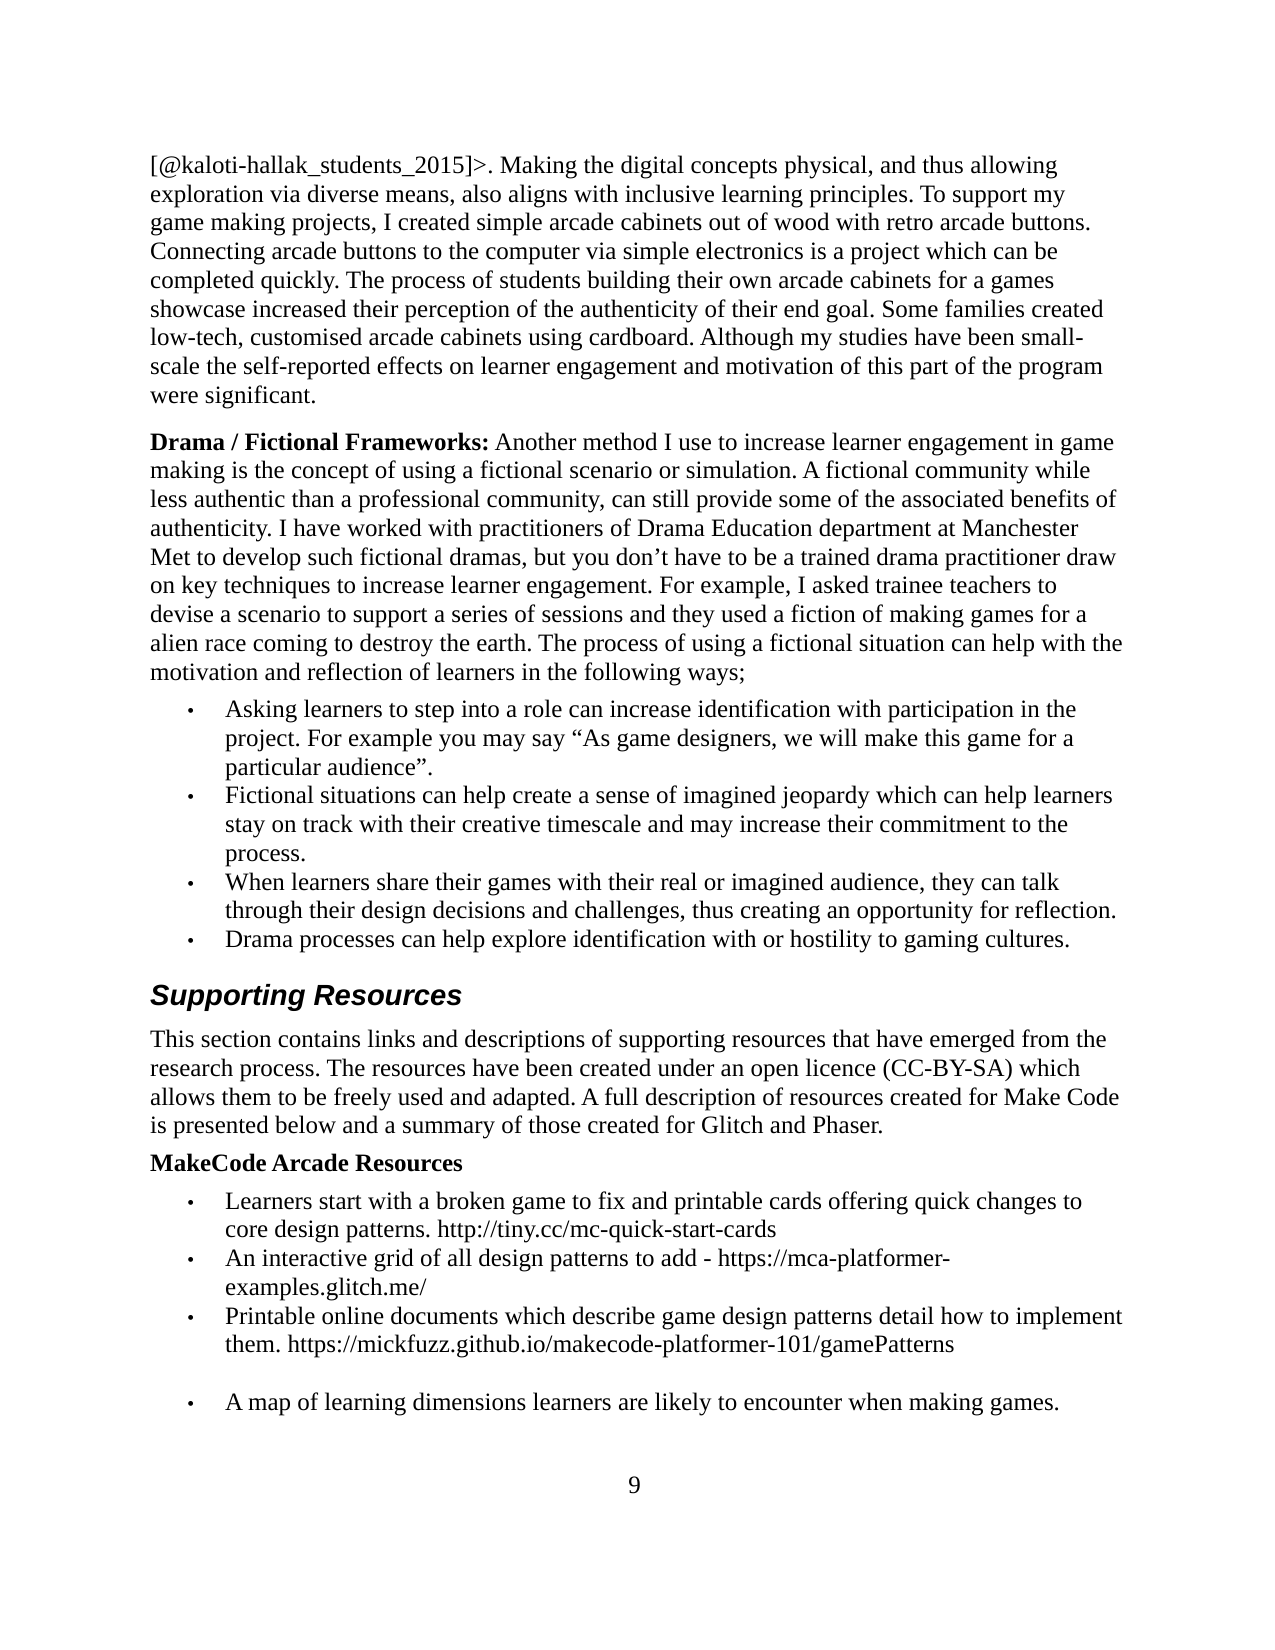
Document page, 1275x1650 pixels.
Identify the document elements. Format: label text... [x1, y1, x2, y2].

subtitle Supporting Resources [150, 978, 1125, 1012]
list A map of learning dimensions learners are likely to encounter when making games. [187, 1387, 1125, 1416]
text Drama / Fictional Frameworks: Another method I use to increase learner engagement in game making is the concept of using a fictional scenario or simulation. A fictional community while less authentic than a professional community, can still provide some of the associated benefits of authenticity. I have worked with practitioners of Drama Education department at Manchester Met to develop such fictional dramas, but you don’t have to be a trained drama practitioner draw on key techniques to increase learner engagement. For example, I asked trainee teachers to devise a scenario to support a series of sessions and they used a fiction of making games for a alien race coming to destroy the earth. The process of using a fictional situation can help with the motivation and reflection of learners in the following ways; [150, 427, 1125, 685]
text [@kaloti-hallak_students_2015]>. Making the digital concepts physical, and thus allowing exploration via diverse means, also aligns with inclusive learning principles. To support my game making projects, I created simple arcade cabinets out of wood with retro arcade buttons. Connecting arcade buttons to the computer via simple electronics is a project which can be completed quickly. The process of students building their own arcade cabinets for a games showcase increased their perception of the authenticity of their end goal. Some families created low-tech, customised arcade cabinets using cardboard. Although my studies have been small-scale the self-reported effects on learner engagement and motivation of this part of the program were significant. [150, 150, 1125, 409]
list When learners share their games with their real or imagined audience, they can talk through their design decisions and challenges, thus creating an opportunity for reflection. [187, 867, 1125, 924]
list Fictional situations can help create a sense of imagined jeopardy which can help learners stay on track with their creative timescale and may increase their commitment to the process. [187, 781, 1125, 867]
text MakeCode Arcade Resources [150, 1148, 1125, 1177]
list Drama processes can help explore identification with or hostility to gaming cultures. [187, 924, 1125, 953]
list Learners start with a broken game to fix and printable cards offering quick changes to core design patterns. http://tiny.cc/mc-quick-start-cards [187, 1186, 1125, 1243]
list Asking learners to step into a role can increase identification with participation in the project. For example you may say “As game designers, we will make this game for a particular audience”. [187, 694, 1125, 781]
list Printable online documents which describe game design patterns detail how to implement them. https://mickfuzz.github.io/makecode-platformer-101/gamePatterns [187, 1301, 1125, 1387]
list An interactive grid of all design patterns to add - https://mca-platformer-examples.glitch.me/ [187, 1243, 1125, 1301]
text This section contains links and descriptions of supporting resources that have emerged from the research process. The resources have been created under an open licence (CC-BY-SA) which allows them to be freely used and adapted. A full description of resources created for Make Code is presented below and a summary of those created for Glitch and Phaser. [150, 1024, 1125, 1139]
